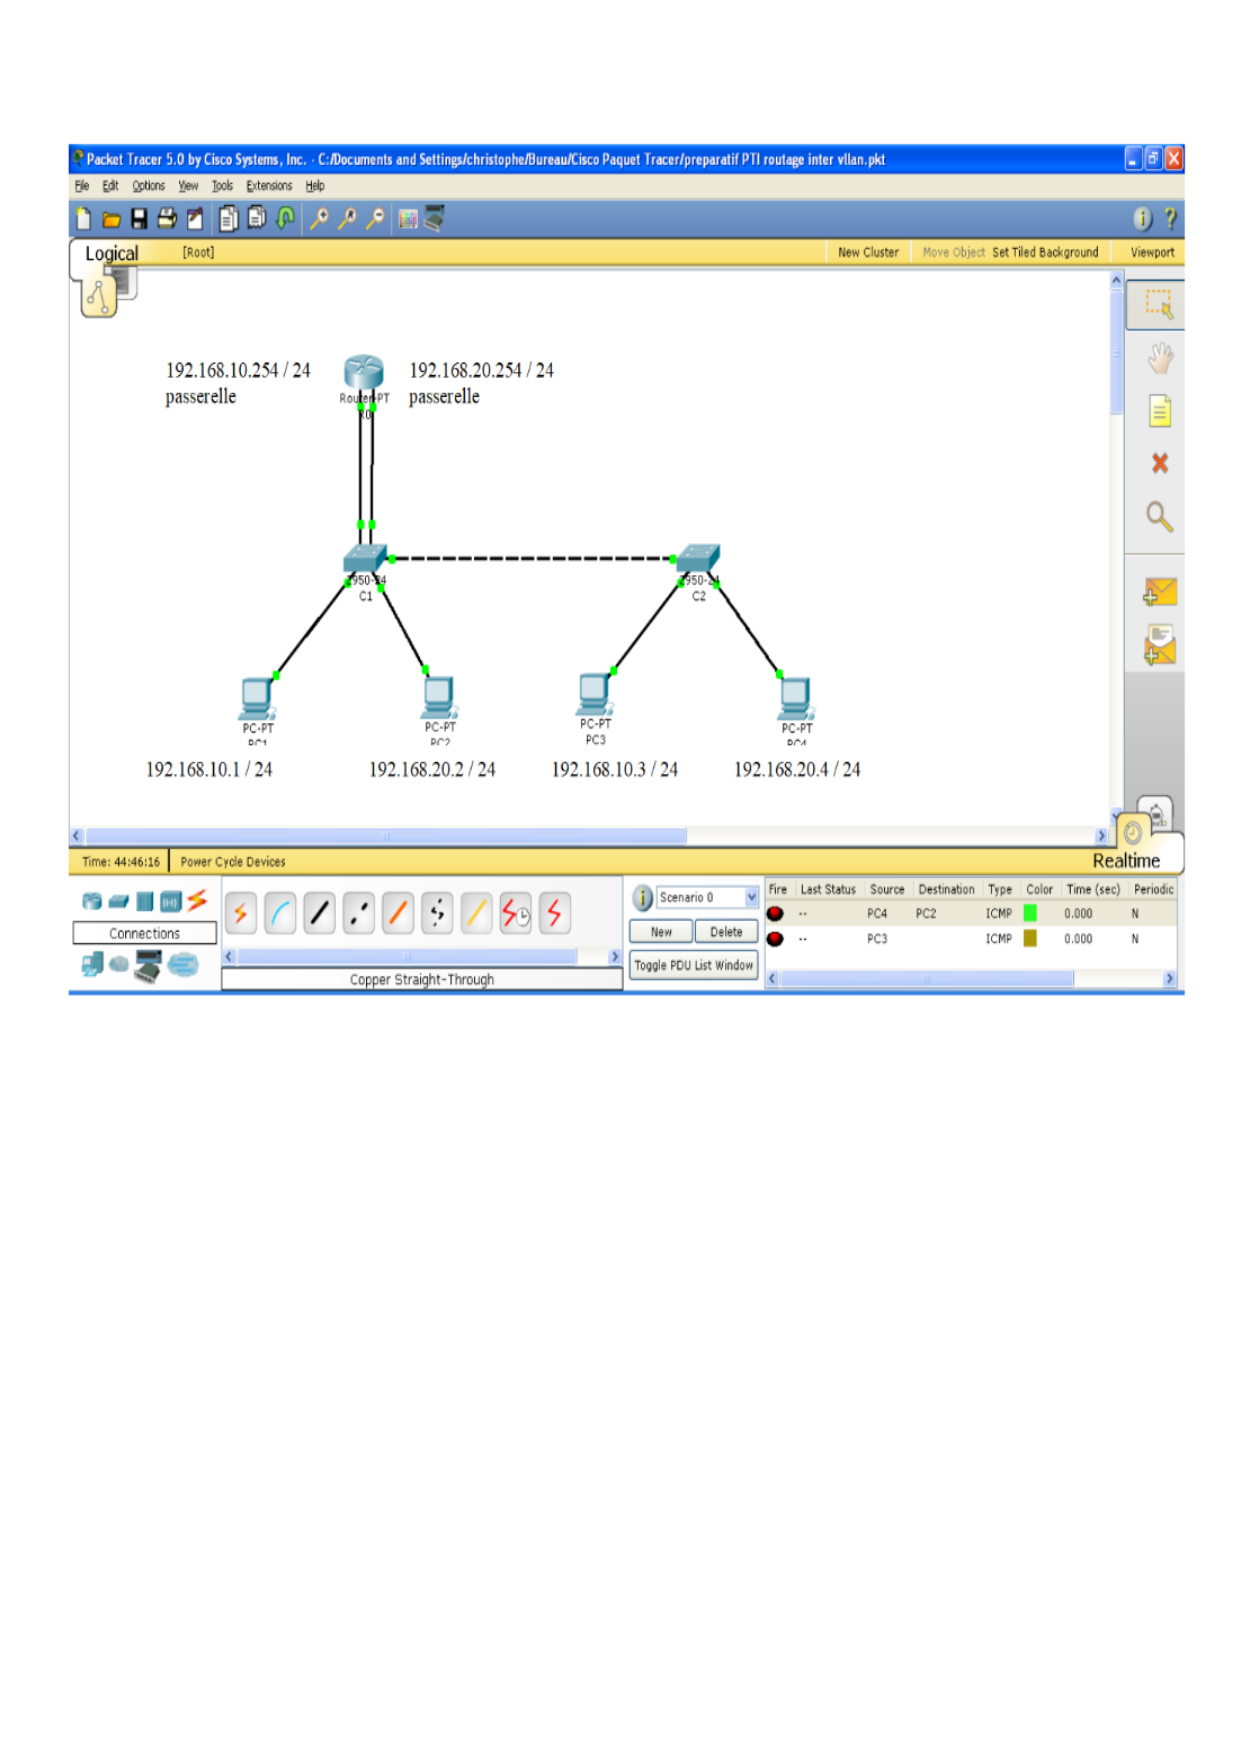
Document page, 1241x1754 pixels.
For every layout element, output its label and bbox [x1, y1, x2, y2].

picture [17, 118, 1223, 1015]
